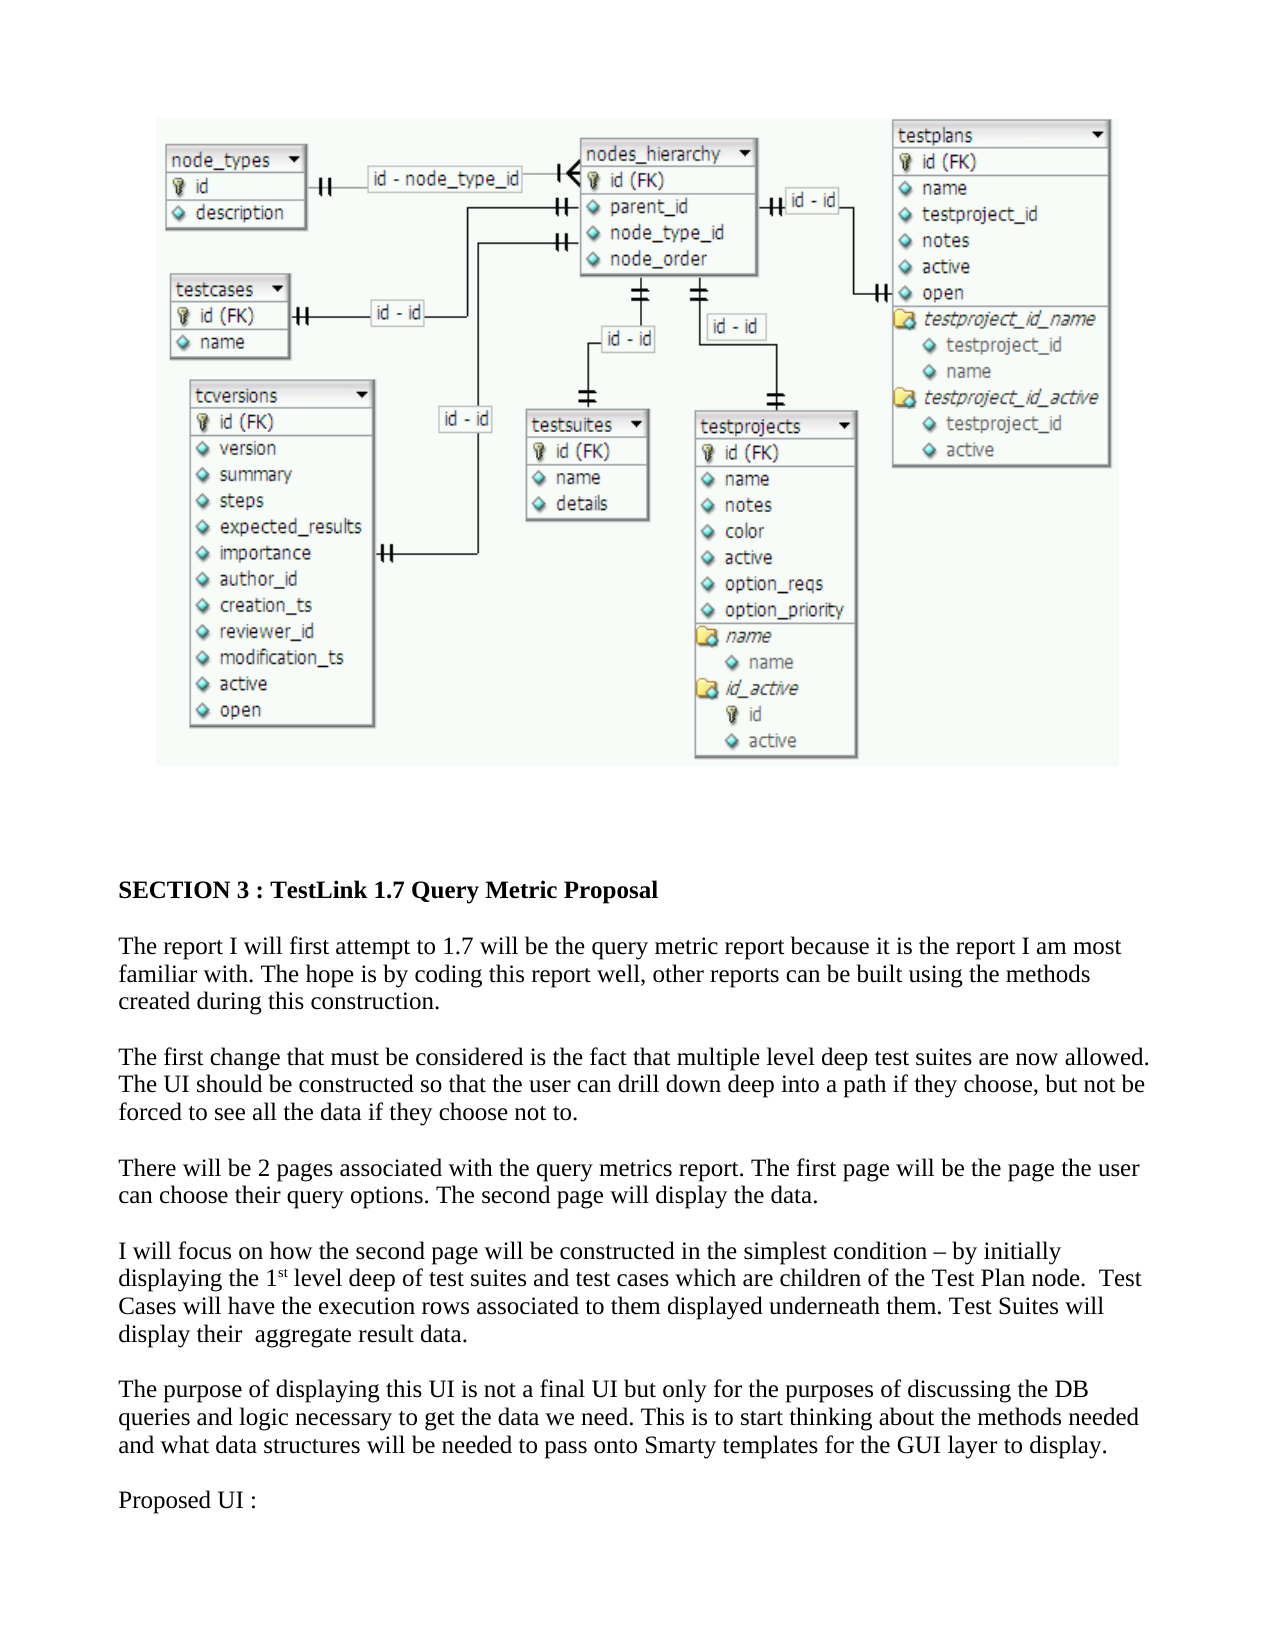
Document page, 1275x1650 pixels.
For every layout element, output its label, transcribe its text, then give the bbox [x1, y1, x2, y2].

text The report I will first attempt to 1.7 will be the query metric report because it is the report I am most familiar with. The hope is by coding this report well, other reports can be built using the methods created during this construction. [118, 932, 1157, 1015]
text There will be 2 pages associated with the query metrics report. The first page will be the page the user can choose their query options. The second page will display the data. [118, 1154, 1157, 1209]
picture [156, 118, 1119, 766]
text Proposed UI : [118, 1486, 1157, 1514]
text The purpose of displaying this UI is not a final UI but only for the purposes of discussing the DB queries and logic necessary to get the data we need. This is to start thinking about the methods needed and what data structures will be needed to pass onto Smarty templates for the GUI layer to display. [118, 1375, 1157, 1458]
text I will focus on how the second page will be constructed in the simplest condition – by initially displaying the 1st level deep of test suites and test cases which are children of the Test Plan node. Test Cases will have the execution rows associated to them displayed underneath them. Test Suites will display their aggregate result data. [118, 1237, 1157, 1348]
text SECTION 3 : TestLink 1.7 Query Metric Proposal [118, 877, 1157, 904]
text The first change that must be considered is the fact that multiple level deep test suites are now allowed. The UI should be constructed so that the user can drill down deep into a path if they choose, but not be forced to see all the data if they choose not to. [118, 1043, 1157, 1126]
